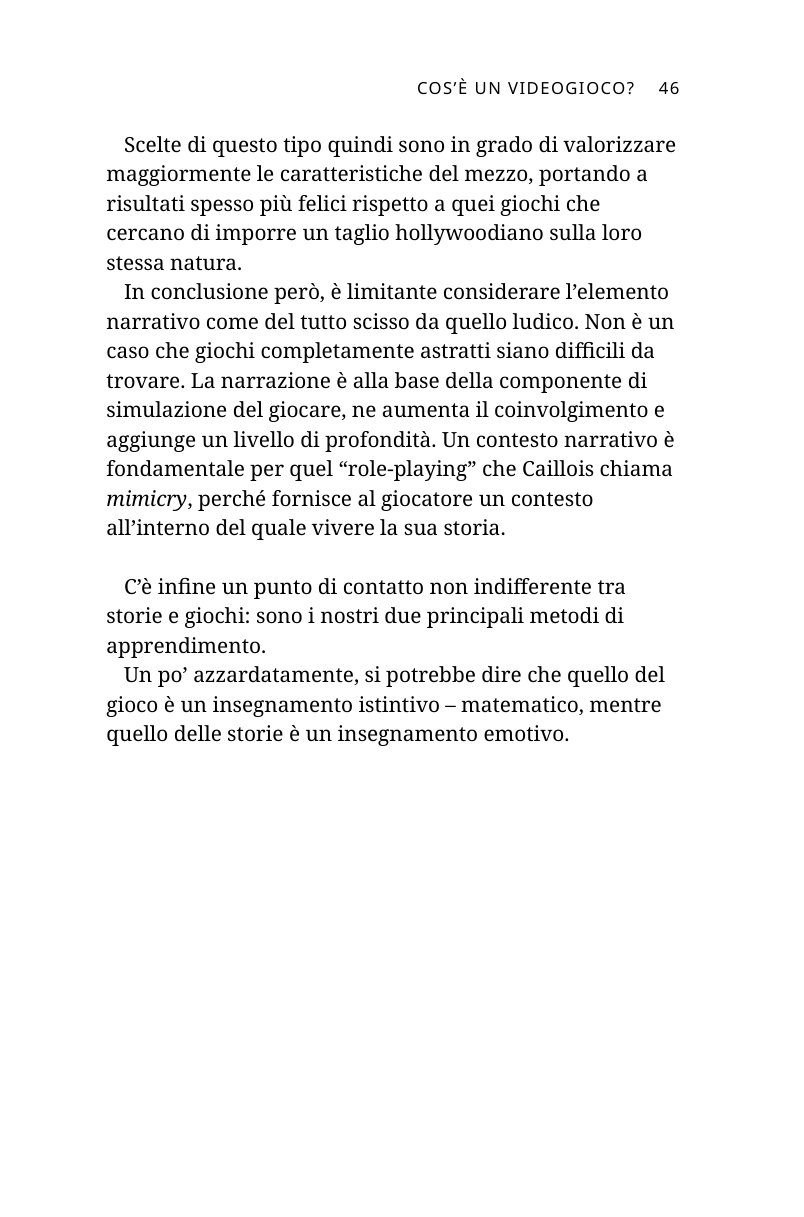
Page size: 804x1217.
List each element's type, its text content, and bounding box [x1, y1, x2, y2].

text Scelte di questo tipo quindi sono in grado di valorizzare maggiormente le caratteristiche del mezzo, portando a risultati spesso più felici rispetto a quei giochi che cercano di imporre un taglio hollywoodiano sulla loro stessa natura. [106, 129, 679, 276]
text In conclusione però, è limitante considerare l’elemento narrativo come del tutto scisso da quello ludico. Non è un caso che giochi completamente astratti siano difficili da trovare. La narrazione è alla base della componente di simulazione del giocare, ne aumenta il coinvolgimento e aggiunge un livello di profondità. Un contesto narrativo è fondamentale per quel “role-playing” che Caillois chiama mimicry, perché fornisce al giocatore un contesto all’interno del quale vivere la sua storia. [106, 276, 679, 542]
text Un po’ azzardatamente, si potrebbe dire che quello del gioco è un insegnamento istintivo – matematico, mentre quello delle storie è un insegnamento emotivo. [106, 659, 679, 748]
text C’è infine un punto di contatto non indifferente tra storie e giochi: sono i nostri due principali metodi di apprendimento. [106, 571, 679, 659]
